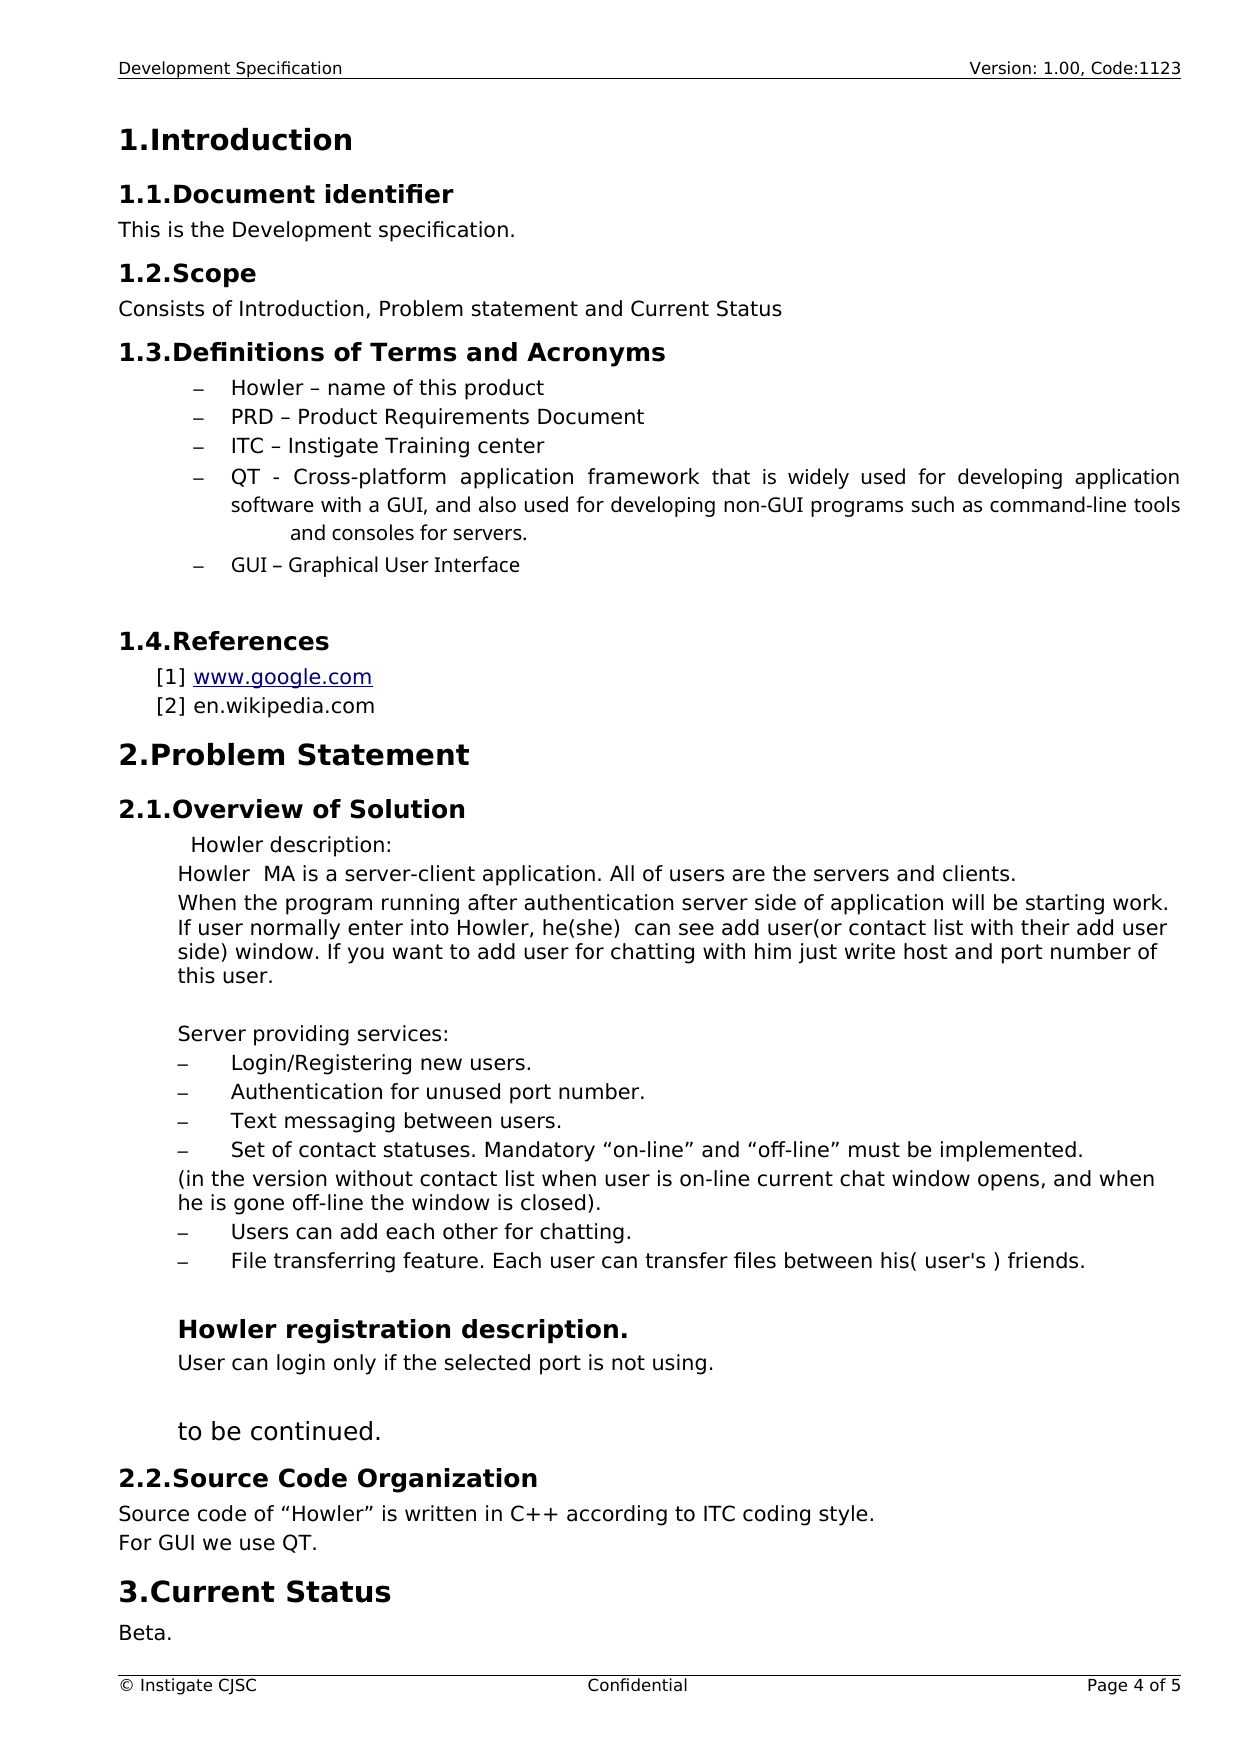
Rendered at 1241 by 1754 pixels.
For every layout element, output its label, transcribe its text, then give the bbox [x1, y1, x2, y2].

subtitle Document identifier [118, 180, 1181, 209]
list Howler – name of this product [193, 376, 1181, 400]
list Authentication for unused port number. [177, 1080, 1181, 1104]
text For GUI we use QT. [118, 1531, 1181, 1556]
text Howler description: [118, 833, 1181, 858]
text Beta. [118, 1621, 1181, 1645]
list GUI – Graphical User Interface [193, 551, 1181, 578]
text This is the Development specification. [118, 218, 1181, 243]
list en.wikipedia.com [156, 694, 1181, 718]
text Howler MA is a server-client application. All of users are the servers and clients. [177, 862, 1181, 887]
subtitle References [118, 627, 1181, 656]
subtitle Current Status [118, 1575, 1181, 1609]
subtitle Overview of Solution [118, 795, 1181, 824]
text Source code of “Howler” is written in C++ according to ITC coding style. [118, 1502, 1181, 1527]
subtitle Problem Statement [118, 738, 1181, 772]
list File transferring feature. Each user can transfer files between his( user's ) friends. [177, 1249, 1181, 1273]
list PRD – Product Requirements Document [193, 405, 1181, 429]
list Login/Registering new users. [177, 1051, 1181, 1075]
text User can login only if the selected port is not using. [118, 1351, 1181, 1375]
list Text messaging between users. [177, 1109, 1181, 1133]
list (in the version without contact list when user is on-line current chat window opens, and when he is gone off-line the window is closed). [177, 1167, 1181, 1215]
list QT - Cross-platform application framework that is widely used for developing application software with a GUI, and also used for developing non-GUI programs such as command-line tools and consoles for servers. [193, 463, 1181, 546]
subtitle Scope [118, 259, 1181, 288]
subtitle Howler registration description. [118, 1316, 1181, 1345]
subtitle Introduction [118, 123, 1181, 157]
subtitle Definitions of Terms and Acronyms [118, 338, 1181, 367]
list www.google.com [156, 665, 1181, 689]
text When the program running after authentication server side of application will be starting work. If user normally enter into Howler, he(she) can see add user(or contact list with their add user side) window. If you want to add user for chatting with him just write host and port number of this user. [177, 891, 1181, 988]
list Users can add each other for chatting. [177, 1220, 1181, 1244]
subtitle Source Code Organization [118, 1464, 1181, 1494]
subtitle to be continued. [118, 1418, 1181, 1447]
text Consists of Introduction, Problem statement and Current Status [118, 297, 1181, 321]
list ITC – Instigate Training center [193, 434, 1181, 458]
text Server providing services: [177, 1022, 1181, 1046]
list Set of contact statuses. Mandatory “on-line” and “off-line” must be implemented. [177, 1138, 1181, 1162]
